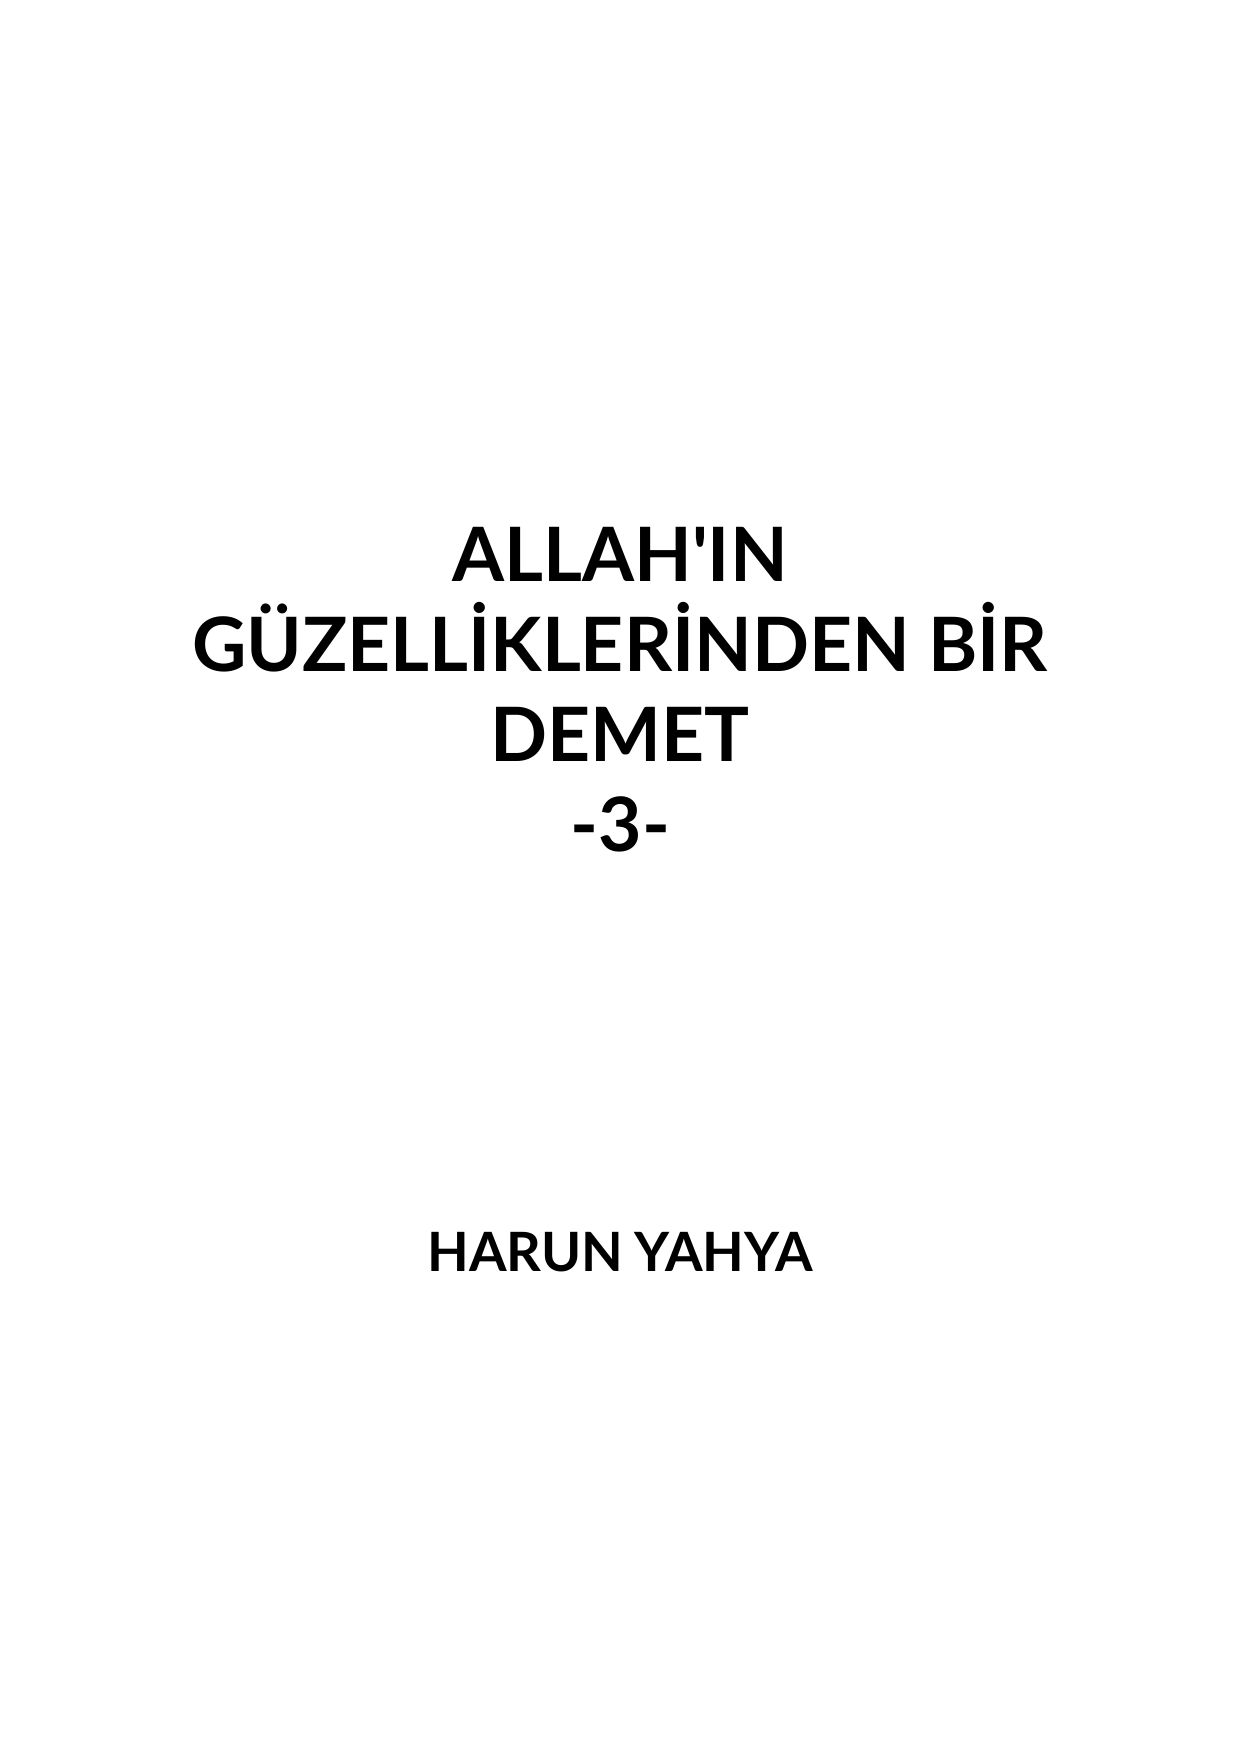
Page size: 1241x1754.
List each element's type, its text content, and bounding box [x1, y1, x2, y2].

text ALLAH'IN GÜZELLİKLERİNDEN BİR DEMET [148, 508, 1093, 778]
text -3- [148, 778, 1093, 868]
subtitle HARUN YAHYA [148, 1218, 1093, 1283]
